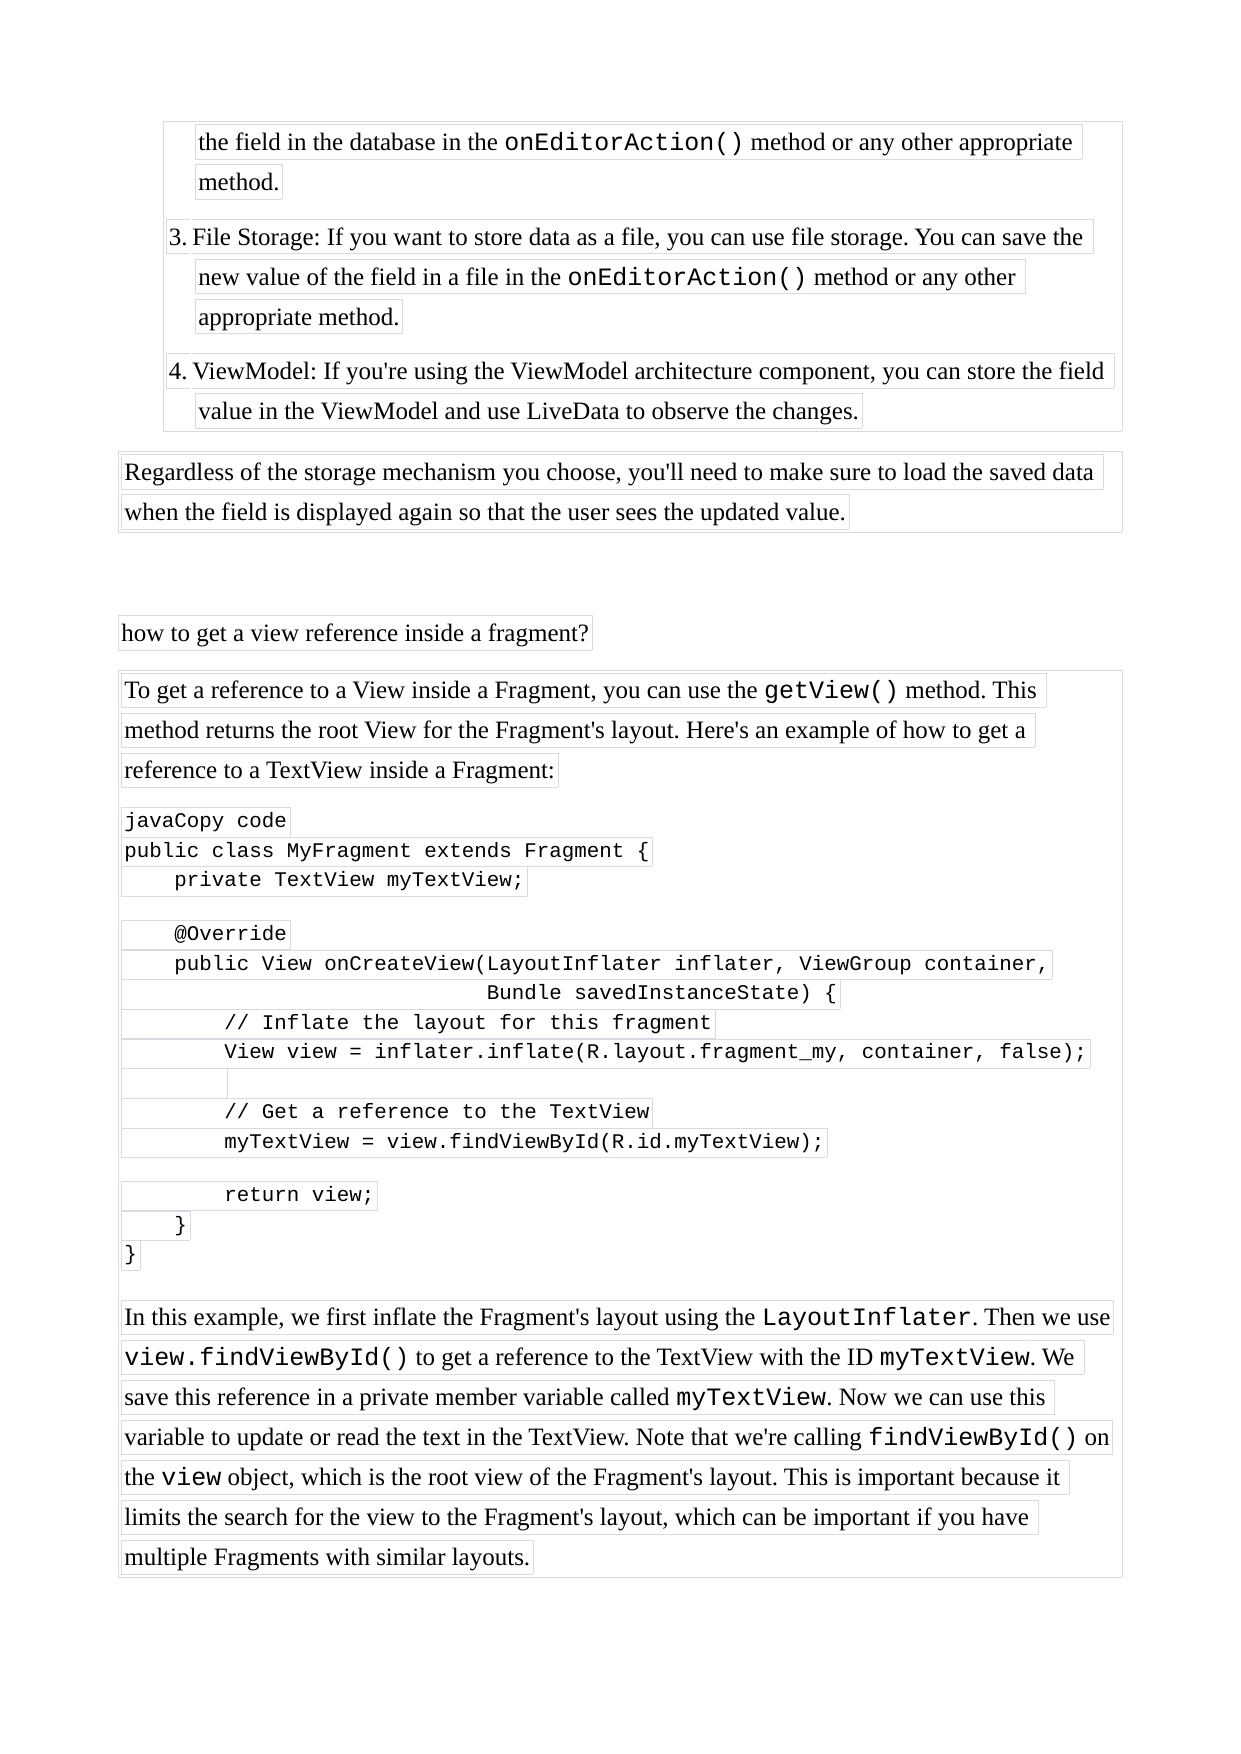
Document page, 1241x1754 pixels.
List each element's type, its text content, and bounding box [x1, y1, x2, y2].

list the field in the database in the onEditorAction() method or any other appropriate method. [164, 122, 1122, 199]
list File Storage: If you want to store data as a file, you can use file storage. You can save the new value of the field in a file in the onEditorAction() method or any other appropriate method. [164, 216, 1122, 333]
text myTextView = view.findViewById(R.id.myTextView); [653, 1124, 1122, 1157]
text [191, 1208, 1122, 1237]
text myTextView = view.findViewById(R.id.myTextView); [122, 1129, 827, 1157]
text View view = inflater.inflate(R.layout.fragment_my, container, false); [122, 1040, 1090, 1068]
text Bundle savedInstanceState) { [122, 980, 840, 1006]
text return view; [119, 1178, 1122, 1208]
text myTextView = view.findViewById(R.id.myTextView); [122, 1124, 652, 1128]
text private TextView myTextView; [122, 867, 527, 896]
text [528, 863, 1122, 896]
text [841, 976, 1122, 1006]
text javaCopy code [119, 804, 1122, 834]
text } [122, 1237, 1122, 1270]
text In this example, we first inflate the Fragment's layout using the LayoutInflater. Then we use view.findViewById() to get a reference to the TextView with the ID myTextView. We save this reference in a private member variable called myTextView. Now we can use this variable to update or read the text in the TextView. Note that we're calling findViewById() on the view object, which is the root view of the Fragment's layout. This is important because it limits the search for the view to the Fragment's layout, which can be important if you have multiple Fragments with similar layouts. [119, 1296, 1122, 1577]
text } [122, 1212, 190, 1237]
list ViewModel: If you're using the ViewModel architecture component, you can store the field value in the ViewModel and use LiveData to observe the changes. [164, 350, 1122, 431]
text @Override [119, 917, 1122, 946]
text Regardless of the storage mechanism you choose, you'll need to make sure to load the saved data when the field is displayed again so that the user sees the updated value. [119, 452, 1122, 532]
text public class MyFragment extends Fragment { [291, 834, 1122, 863]
text public View onCreateView(LayoutInflater inflater, ViewGroup container, [291, 946, 1122, 976]
text how to get a view reference inside a fragment? [119, 616, 592, 650]
text // Get a reference to the TextView [122, 1099, 652, 1124]
text // Get a reference to the TextView [228, 1095, 1122, 1124]
text public View onCreateView(LayoutInflater inflater, ViewGroup container, [122, 951, 1052, 976]
text // Inflate the layout for this fragment [122, 1006, 1122, 1036]
text [593, 615, 1122, 650]
text To get a reference to a View inside a Fragment, you can use the getView() method. This method returns the root View for the Fragment's layout. Here's an example of how to get a reference to a TextView inside a Fragment: [119, 671, 1122, 787]
text View view = inflater.inflate(R.layout.fragment_my, container, false); [716, 1036, 1122, 1068]
text public class MyFragment extends Fragment { [122, 838, 652, 863]
